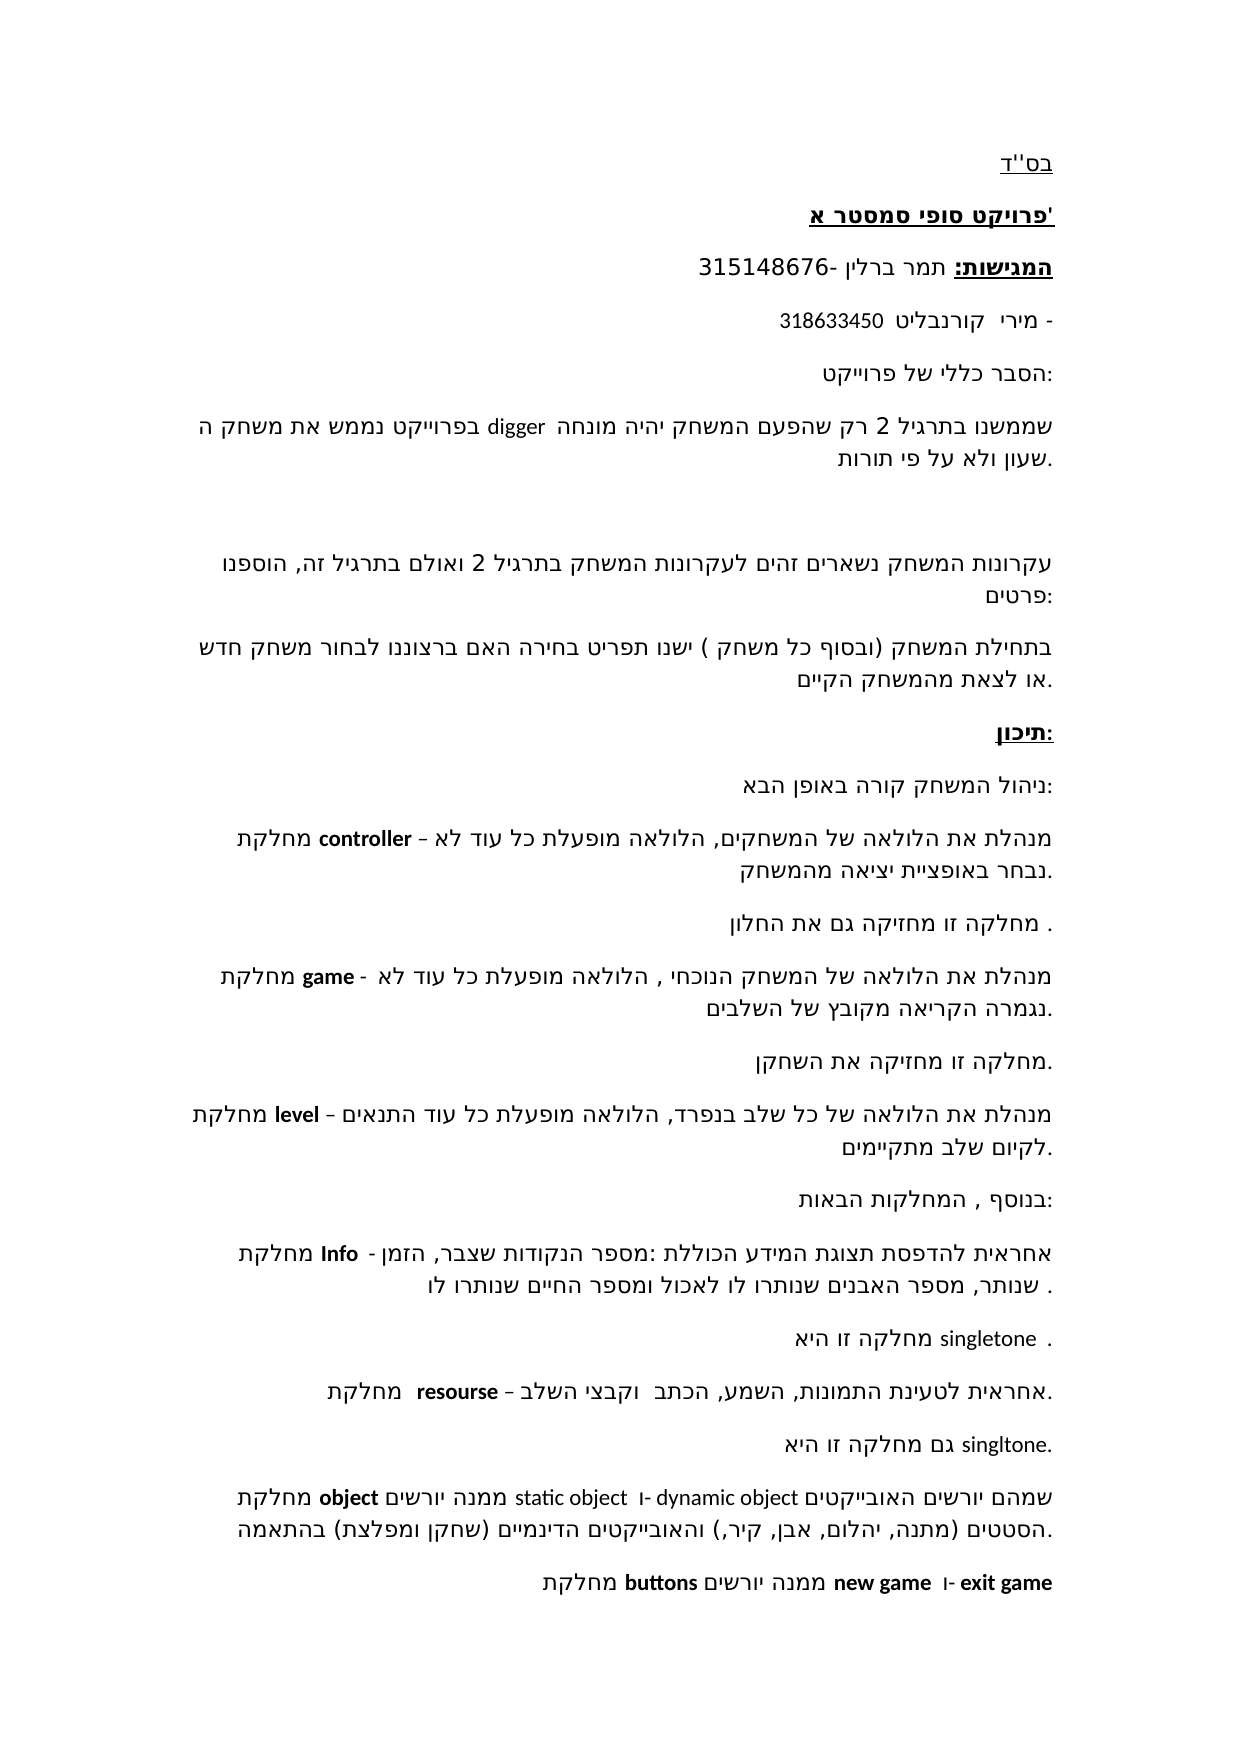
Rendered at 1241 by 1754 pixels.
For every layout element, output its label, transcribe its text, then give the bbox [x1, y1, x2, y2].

text פרויקט סופי סמסטר א' [187, 201, 1053, 229]
text תיכון: [187, 718, 1053, 746]
text מחלקה זו היא singletone . [187, 1324, 1053, 1352]
text הסבר כללי של פרוייקט: [187, 359, 1053, 387]
text המגישות: תמר ברלין -315148676 [187, 254, 1053, 281]
text מחלקת resourse – אחראית לטעינת התמונות, השמע, הכתב וקבצי השלב. [187, 1377, 1053, 1405]
text מחלקת controller – מנהלת את הלולאה של המשחקים, הלולאה מופעלת כל עוד לא נבחר באופציית יציאה מהמשחק. [187, 824, 1053, 884]
text עקרונות המשחק נשארים זהים לעקרונות המשחק בתרגיל 2 ואולם בתרגיל זה, הוספנו פרטים: [187, 550, 1053, 609]
text בס''ד [187, 150, 1053, 177]
text גם מחלקה זו היא singltone. [187, 1430, 1053, 1458]
text 318633450 מירי קורנבליט - [187, 306, 1053, 334]
text בפרוייקט נממש את משחק ה digger שממשנו בתרגיל 2 רק שהפעם המשחק יהיה מונחה שעון ולא על פי תורות. [187, 412, 1053, 472]
text בתחילת המשחק (ובסוף כל משחק ) ישנו תפריט בחירה האם ברצוננו לבחור משחק חדש או לצאת מהמשחק הקיים. [187, 634, 1053, 693]
text בנוסף , המחלקות הבאות: [187, 1186, 1053, 1214]
text מחלקת level – מנהלת את הלולאה של כל שלב בנפרד, הלולאה מופעלת כל עוד התנאים לקיום שלב מתקיימים. [187, 1100, 1053, 1161]
text מחלקת Info - אחראית להדפסת תצוגת המידע הכוללת :מספר הנקודות שצבר, הזמן שנותר, מספר האבנים שנותרו לו לאכול ומספר החיים שנותרו לו . [187, 1239, 1053, 1299]
text ניהול המשחק קורה באופן הבא: [187, 771, 1053, 799]
text מחלקת object ממנה יורשים static object ו- dynamic object שמהם יורשים האובייקטים הסטטים (מתנה, יהלום, אבן, קיר,) והאובייקטים הדינמיים (שחקן ומפלצת) בהתאמה. [187, 1483, 1053, 1543]
text מחלקה זו מחזיקה את השחקן. [187, 1047, 1053, 1075]
text מחלקת buttons ממנה יורשים new game ו- exit game [187, 1568, 1053, 1596]
text מחלקת game - מנהלת את הלולאה של המשחק הנוכחי , הלולאה מופעלת כל עוד לא נגמרה הקריאה מקובץ של השלבים. [187, 962, 1053, 1022]
text מחלקה זו מחזיקה גם את החלון . [187, 909, 1053, 937]
